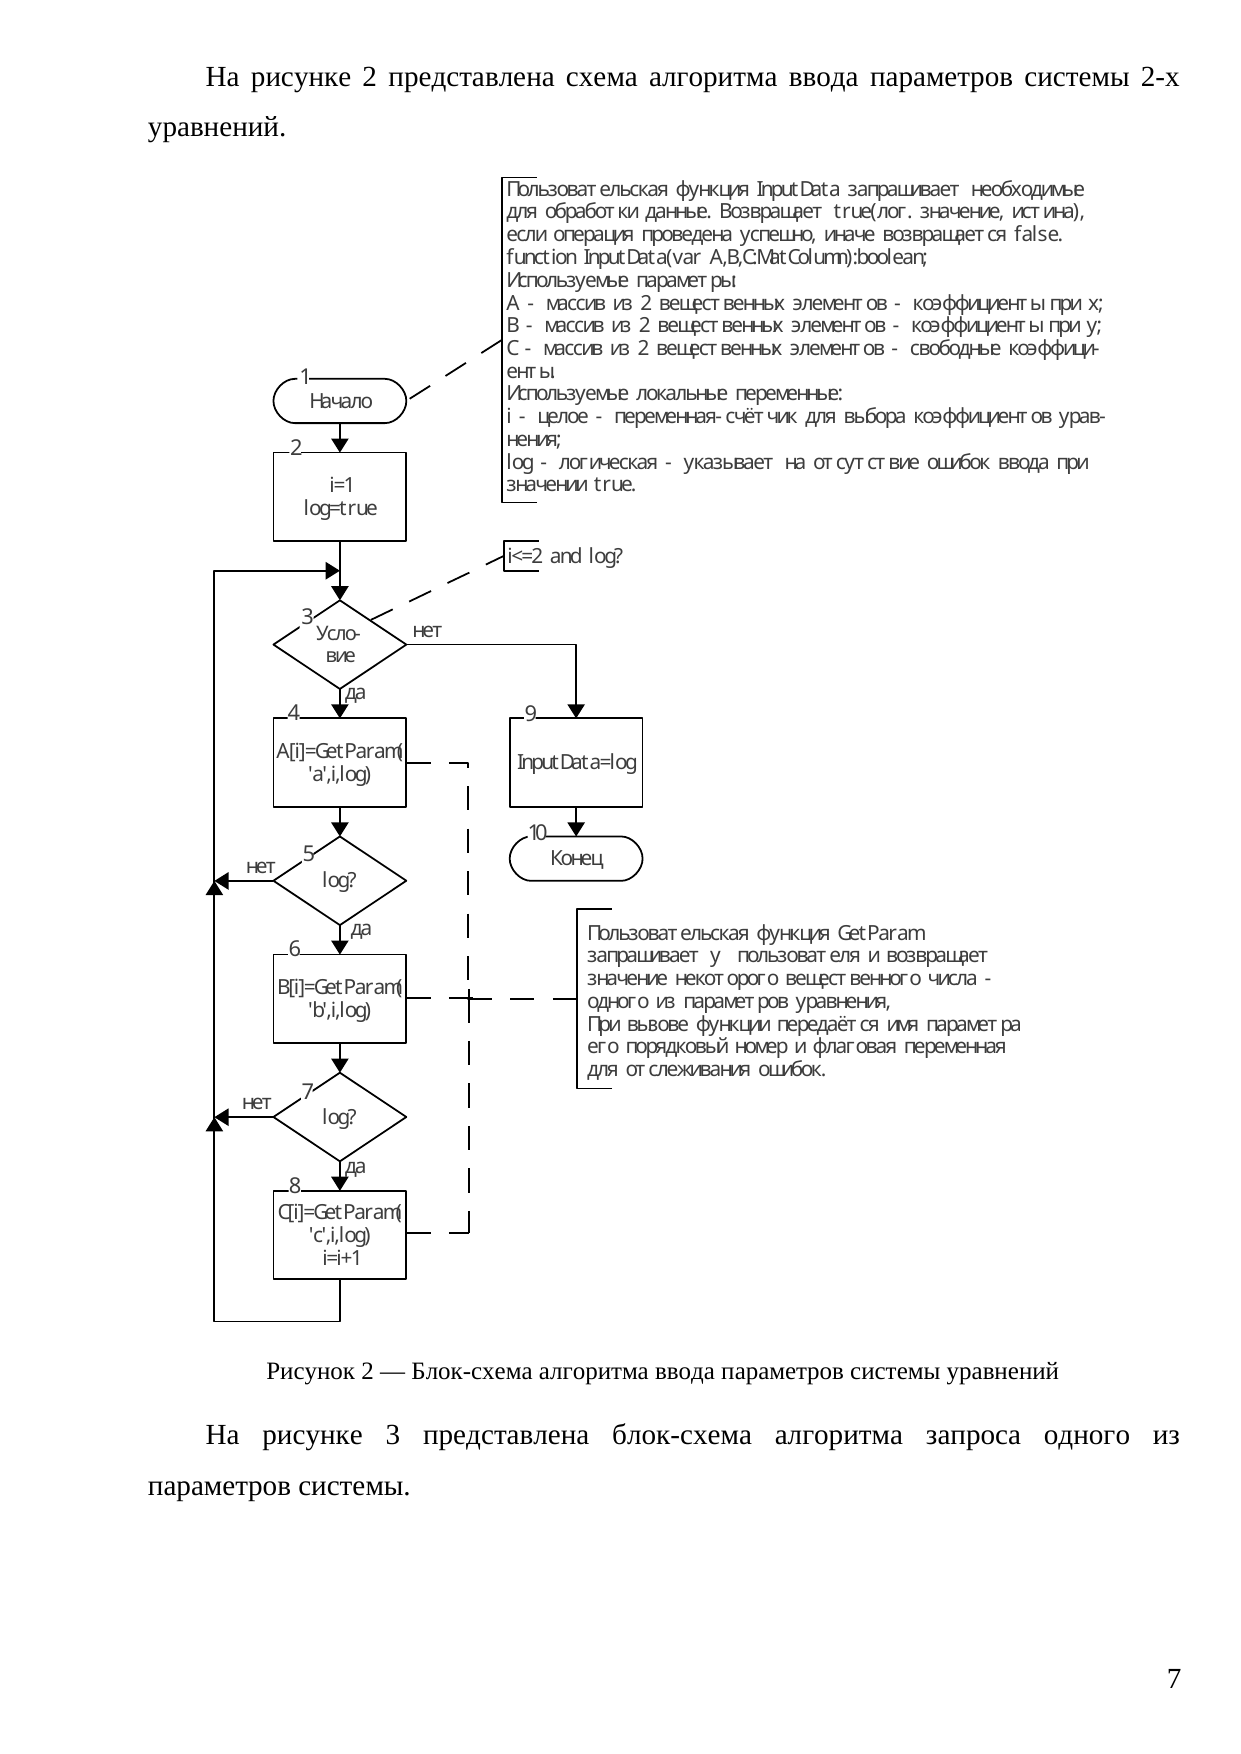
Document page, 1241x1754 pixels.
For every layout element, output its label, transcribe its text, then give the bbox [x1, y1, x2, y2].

text Рисунок 2 — Блок-схема алгоритма ввода параметров системы уравнений [150, 1356, 1175, 1384]
text На рисунке 3 представлена блок-схема алгоритма запроса одного из параметров системы. [148, 1417, 1181, 1501]
text На рисунке 2 представлена схема алгоритма ввода параметров системы 2-х уравнений. [148, 59, 1181, 143]
